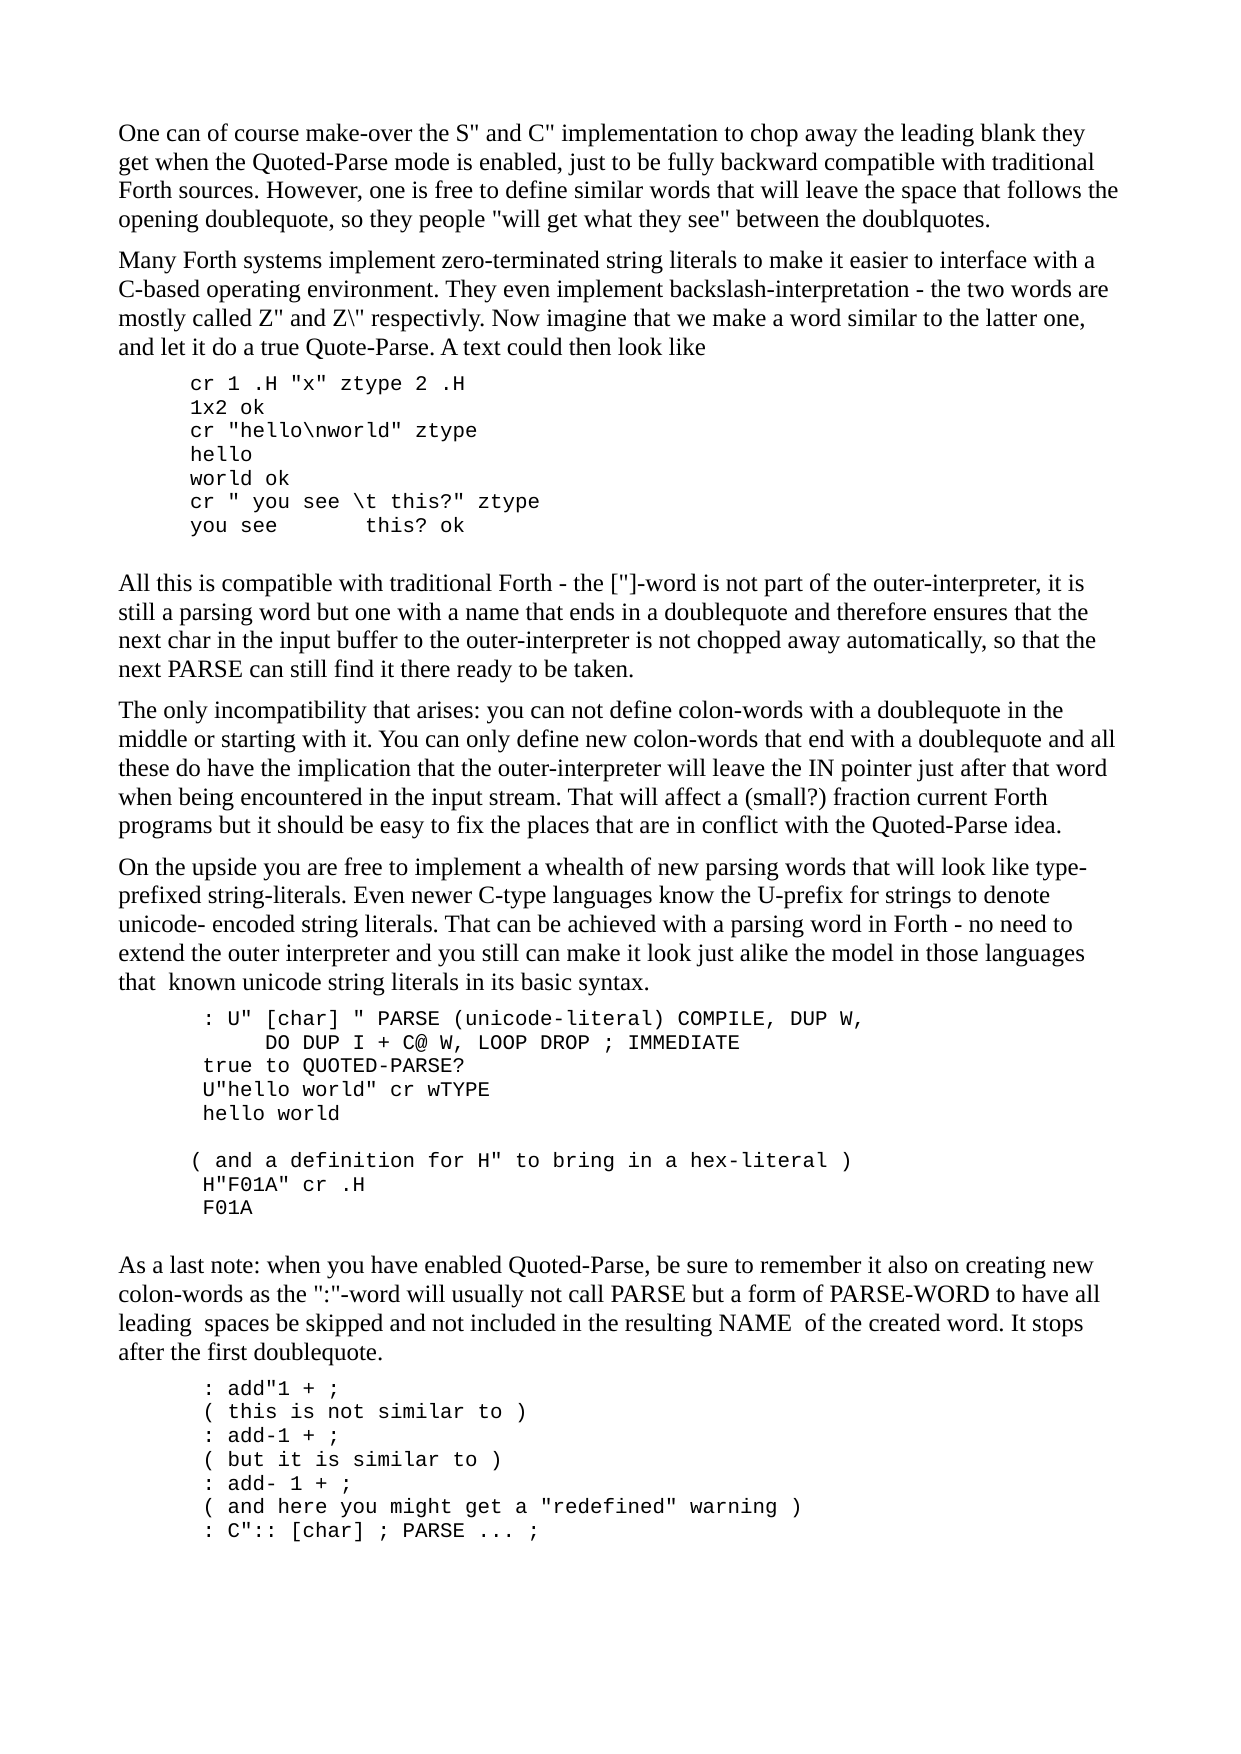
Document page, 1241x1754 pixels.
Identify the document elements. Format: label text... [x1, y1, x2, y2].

text All this is compatible with traditional Forth - the ["]-word is not part of the outer-interpreter, it is still a parsing word but one with a name that ends in a doublequote and therefore ensures that the next char in the input buffer to the outer-interpreter is not chopped away automatically, so that the next PARSE can still find it there ready to be taken. [118, 568, 1122, 683]
text Many Forth systems implement zero-terminated string literals to make it easier to interface with a C-based operating environment. They even implement backslash-interpretation - the two words are mostly called Z" and Z\" respectivly. Now imagine that we make a word similar to the latter one, and let it do a true Quote-Parse. A text could then look like [118, 246, 1122, 361]
text One can of course make-over the S" and C" implementation to chop away the leading blank they get when the Quoted-Parse mode is enabled, just to be fully backward compatible with traditional Forth sources. However, one is free to define similar words that will leave the space that follows the opening doublequote, so they people "will get what they see" between the doublquotes. [118, 118, 1122, 233]
text cr 1 .H "x" ztype 2 .H 1x2 ok cr "hello\nworld" ztype hello world ok cr " you see \t this?" ztype you see this? ok [177, 373, 1063, 539]
text The only incompatibility that arises: you can not define colon-words with a doublequote in the middle or starting with it. You can only define new colon-words that end with a doublequote and all these do have the implication that the outer-interpreter will leave the IN pointer just after that word when being encountered in the input stream. That will affect a (small?) fraction current Forth programs but it should be easy to fix the places that are in conflict with the Quoted-Parse idea. [118, 696, 1122, 839]
text : add"1 + ; ( this is not similar to ) : add-1 + ; ( but it is similar to ) : add- 1 + ; ( and here you might get a "redefined" warning ) : C":: [char] ; PARSE ... ; [177, 1378, 1063, 1543]
text : U" [char] " PARSE (unicode-literal) COMPILE, DUP W, DO DUP I + C@ W, LOOP DROP ; IMMEDIATE true to QUOTED-PARSE? U"hello world" cr wTYPE hello world ( and a definition for H" to bring in a hex-literal ) H"F01A" cr .H F01A [177, 1008, 1063, 1221]
text On the upside you are free to implement a whealth of new parsing words that will look like type-prefixed string-literals. Even newer C-type languages know the U-prefix for strings to denote unicode- encoded string literals. That can be achieved with a parsing word in Forth - no need to extend the outer interpreter and you still can make it look just alike the model in those languages that known unicode string literals in its basic syntax. [118, 852, 1122, 996]
text As a last note: when you have enabled Quoted-Parse, be sure to remember it also on creating new colon-words as the ":"-word will usually not call PARSE but a form of PARSE-WORD to have all leading spaces be skipped and not included in the resulting NAME of the created word. It stops after the first doublequote. [118, 1250, 1122, 1365]
